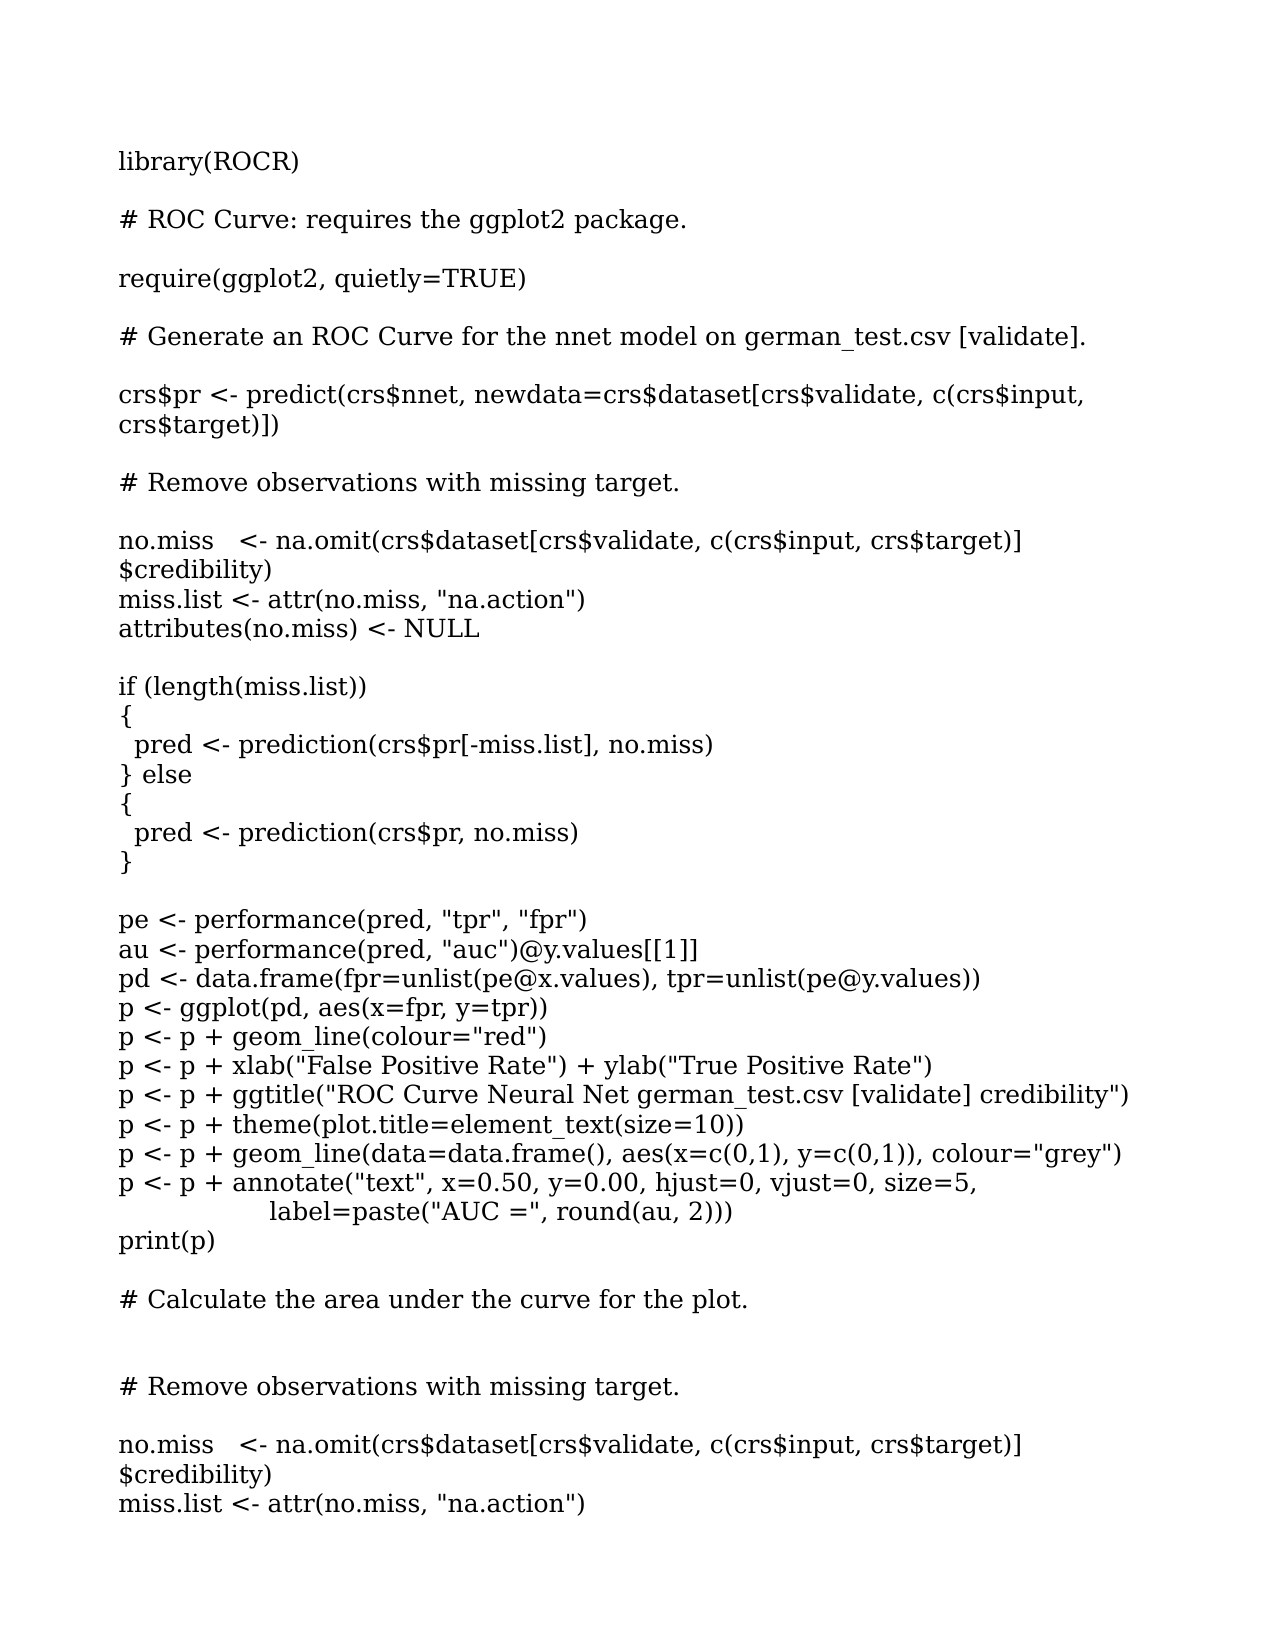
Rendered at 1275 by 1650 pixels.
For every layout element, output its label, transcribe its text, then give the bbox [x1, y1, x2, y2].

text au <- performance(pred, "auc")@y.values[[1]] [118, 935, 1157, 964]
text p <- p + annotate("text", x=0.50, y=0.00, hjust=0, vjust=0, size=5, [118, 1168, 1157, 1197]
text pd <- data.frame(fpr=unlist(pe@x.values), tpr=unlist(pe@y.values)) [118, 964, 1157, 993]
text library(ROCR) [118, 147, 1157, 176]
text # Generate an ROC Curve for the nnet model on german_test.csv [validate]. [118, 322, 1157, 351]
text label=paste("AUC =", round(au, 2))) [118, 1197, 1157, 1226]
text pe <- performance(pred, "tpr", "fpr") [118, 906, 1157, 935]
text print(p) [118, 1226, 1157, 1256]
text } else [118, 760, 1157, 789]
text # Remove observations with missing target. [118, 468, 1157, 497]
text p <- p + xlab("False Positive Rate") + ylab("True Positive Rate") [118, 1051, 1157, 1081]
text } [118, 847, 1157, 876]
text if (length(miss.list)) [118, 672, 1157, 701]
text miss.list <- attr(no.miss, "na.action") [118, 1489, 1157, 1518]
text { [118, 701, 1157, 731]
text pred <- prediction(crs$pr, no.miss) [118, 818, 1157, 847]
text pred <- prediction(crs$pr[-miss.list], no.miss) [118, 731, 1157, 760]
text p <- p + geom_line(data=data.frame(), aes(x=c(0,1), y=c(0,1)), colour="grey") [118, 1139, 1157, 1168]
text p <- p + theme(plot.title=element_text(size=10)) [118, 1110, 1157, 1139]
text no.miss <- na.omit(crs$dataset[crs$validate, c(crs$input, crs$target)]$credibility) [118, 1431, 1157, 1489]
text require(ggplot2, quietly=TRUE) [118, 264, 1157, 293]
text p <- p + ggtitle("ROC Curve Neural Net german_test.csv [validate] credibility") [118, 1081, 1157, 1110]
text # Remove observations with missing target. [118, 1372, 1157, 1401]
text p <- p + geom_line(colour="red") [118, 1022, 1157, 1051]
text { [118, 789, 1157, 818]
text crs$pr <- predict(crs$nnet, newdata=crs$dataset[crs$validate, c(crs$input, crs$target)]) [118, 381, 1157, 439]
text miss.list <- attr(no.miss, "na.action") [118, 585, 1157, 614]
text attributes(no.miss) <- NULL [118, 614, 1157, 643]
text # Calculate the area under the curve for the plot. [118, 1285, 1157, 1314]
text p <- ggplot(pd, aes(x=fpr, y=tpr)) [118, 993, 1157, 1022]
text # ROC Curve: requires the ggplot2 package. [118, 206, 1157, 235]
text no.miss <- na.omit(crs$dataset[crs$validate, c(crs$input, crs$target)]$credibility) [118, 526, 1157, 585]
